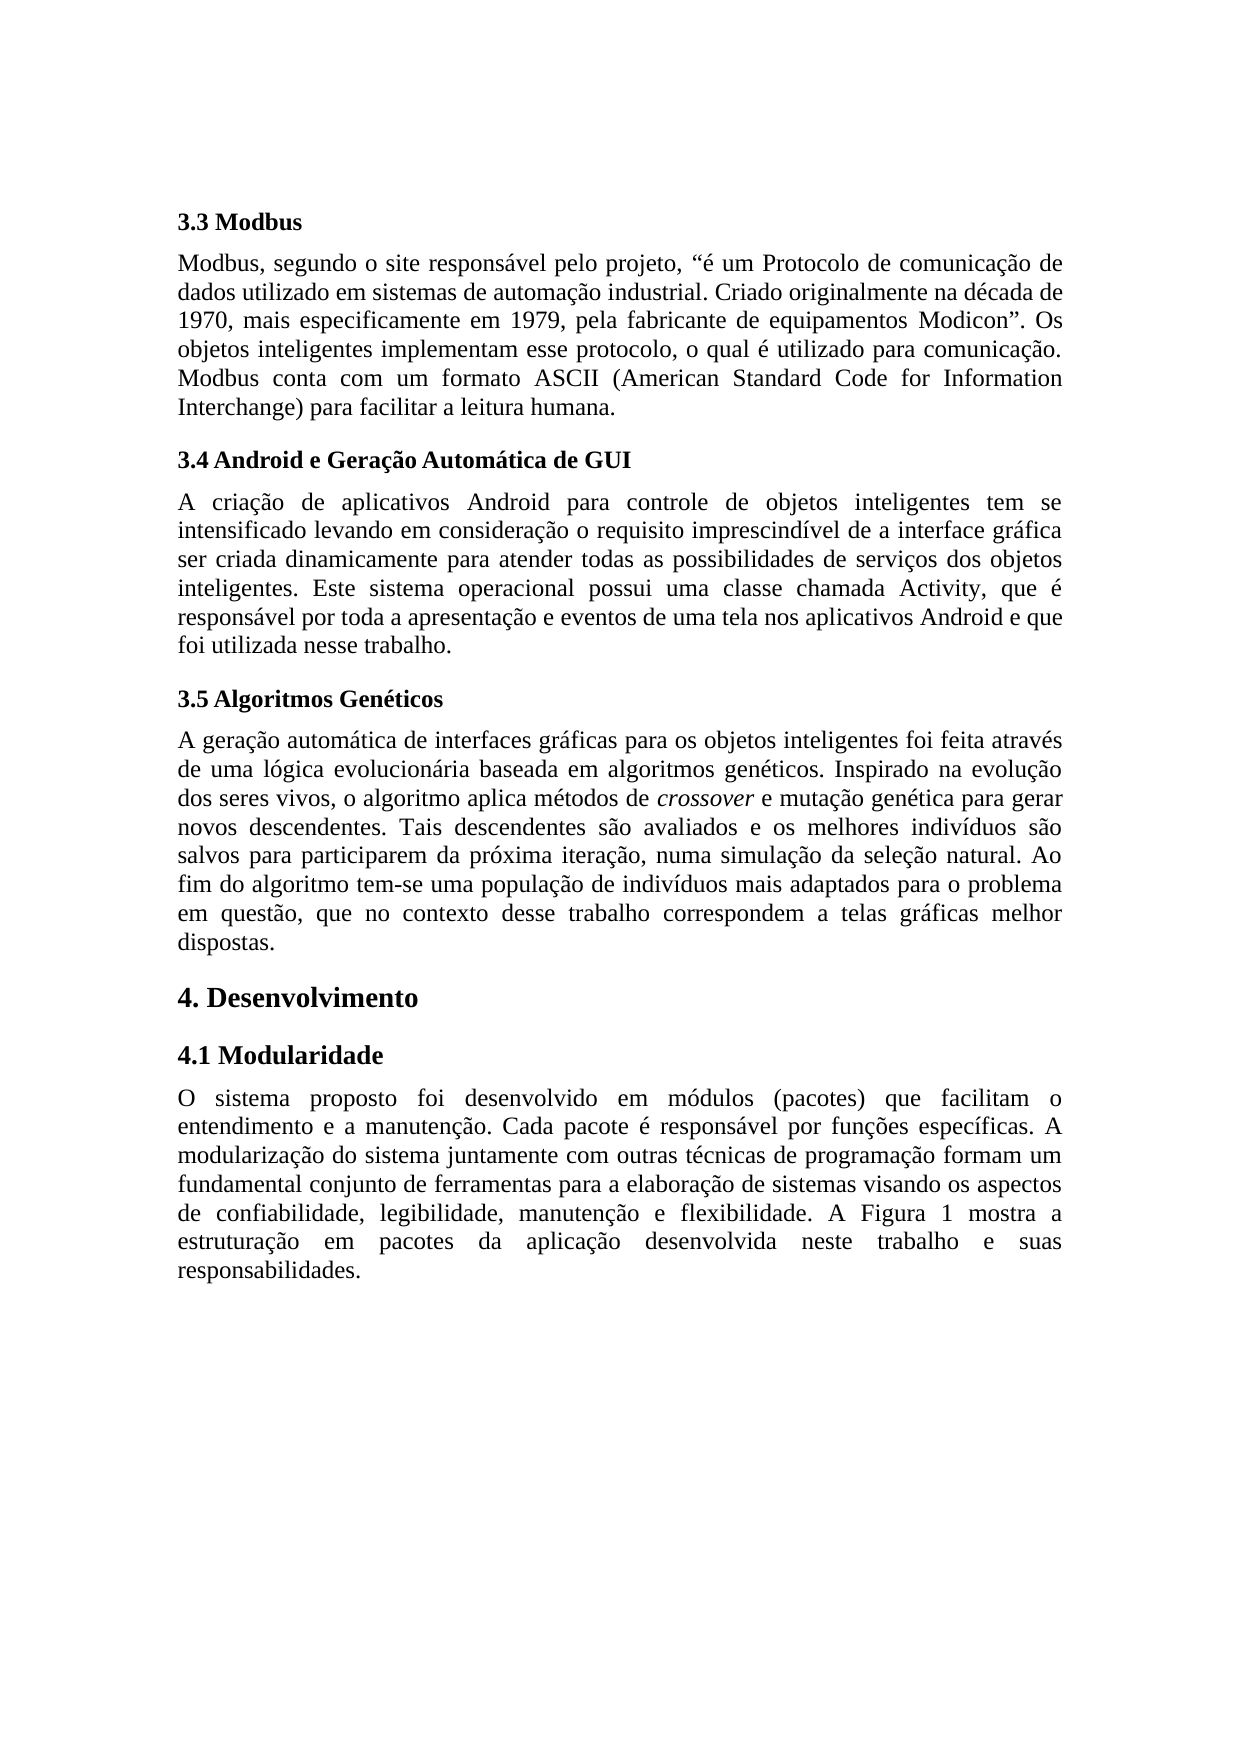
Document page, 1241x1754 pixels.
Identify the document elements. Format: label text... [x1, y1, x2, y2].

text A geração automática de interfaces gráficas para os objetos inteligentes foi feita através de uma lógica evolucionária baseada em algoritmos genéticos. Inspirado na evolução dos seres vivos, o algoritmo aplica métodos de crossover e mutação genética para gerar novos descendentes. Tais descendentes são avaliados e os melhores indivíduos são salvos para participarem da próxima iteração, numa simulação da seleção natural. Ao fim do algoritmo tem-se uma população de indivíduos mais adaptados para o problema em questão, que no contexto desse trabalho correspondem a telas gráficas melhor dispostas. [177, 726, 1063, 956]
text O sistema proposto foi desenvolvido em módulos (pacotes) que facilitam o entendimento e a manutenção. Cada pacote é responsável por funções específicas. A modularização do sistema juntamente com outras técnicas de programação formam um fundamental conjunto de ferramentas para a elaboração de sistemas visando os aspectos de confiabilidade, legibilidade, manutenção e flexibilidade. A Figura 1 mostra a estruturação em pacotes da aplicação desenvolvida neste trabalho e suas responsabilidades. [177, 1083, 1063, 1284]
text Modbus, segundo o site responsável pelo projeto, “é um Protocolo de comunicação de dados utilizado em sistemas de automação industrial. Criado originalmente na década de 1970, mais especificamente em 1979, pela fabricante de equipamentos Modicon”. Os objetos inteligentes implementam esse protocolo, o qual é utilizado para comunicação. Modbus conta com um formato ASCII (American Standard Code for Information Interchange) para facilitar a leitura humana. [177, 248, 1063, 421]
subtitle 3.3 Modbus [177, 207, 1063, 236]
text A criação de aplicativos Android para controle de objetos inteligentes tem se intensificado levando em consideração o requisito imprescindível de a interface gráfica ser criada dinamicamente para atender todas as possibilidades de serviços dos objetos inteligentes. Este sistema operacional possui uma classe chamada Activity, que é responsável por toda a apresentação e eventos de uma tela nos aplicativos Android e que foi utilizada nesse trabalho. [177, 487, 1063, 659]
subtitle 4. Desenvolvimento [177, 981, 1063, 1014]
subtitle 4.1 Modularidade [177, 1039, 1063, 1070]
subtitle 3.4 Android e Geração Automática de GUI [177, 446, 1063, 474]
subtitle 3.5 Algoritmos Genéticos [177, 684, 1063, 713]
